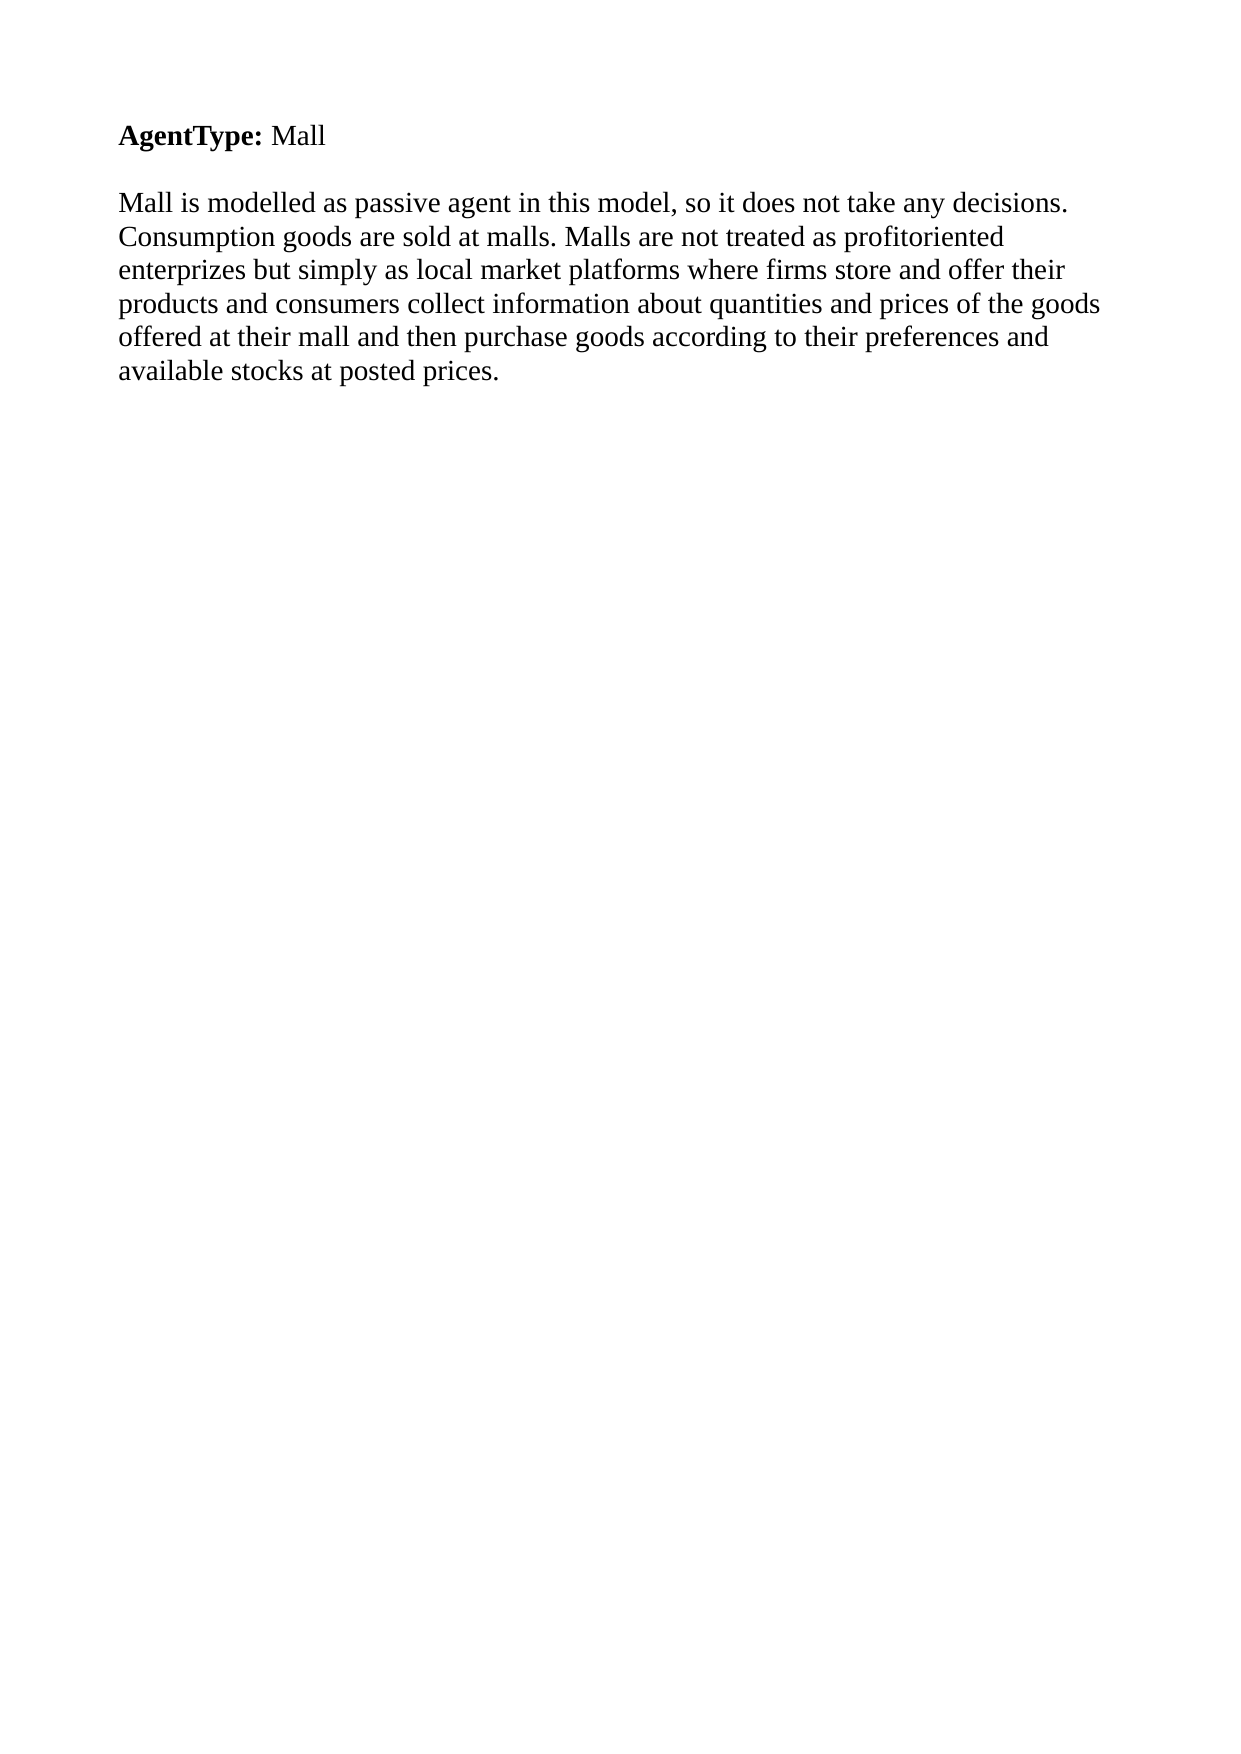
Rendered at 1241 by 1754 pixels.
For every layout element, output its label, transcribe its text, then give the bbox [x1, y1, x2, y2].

text AgentType: Mall [118, 118, 1122, 152]
text Mall is modelled as passive agent in this model, so it does not take any decisions. Consumption goods are sold at malls. Malls are not treated as profitoriented enterprizes but simply as local market platforms where firms store and offer their products and consumers collect information about quantities and prices of the goods offered at their mall and then purchase goods according to their preferences and available stocks at posted prices. [118, 185, 1122, 386]
